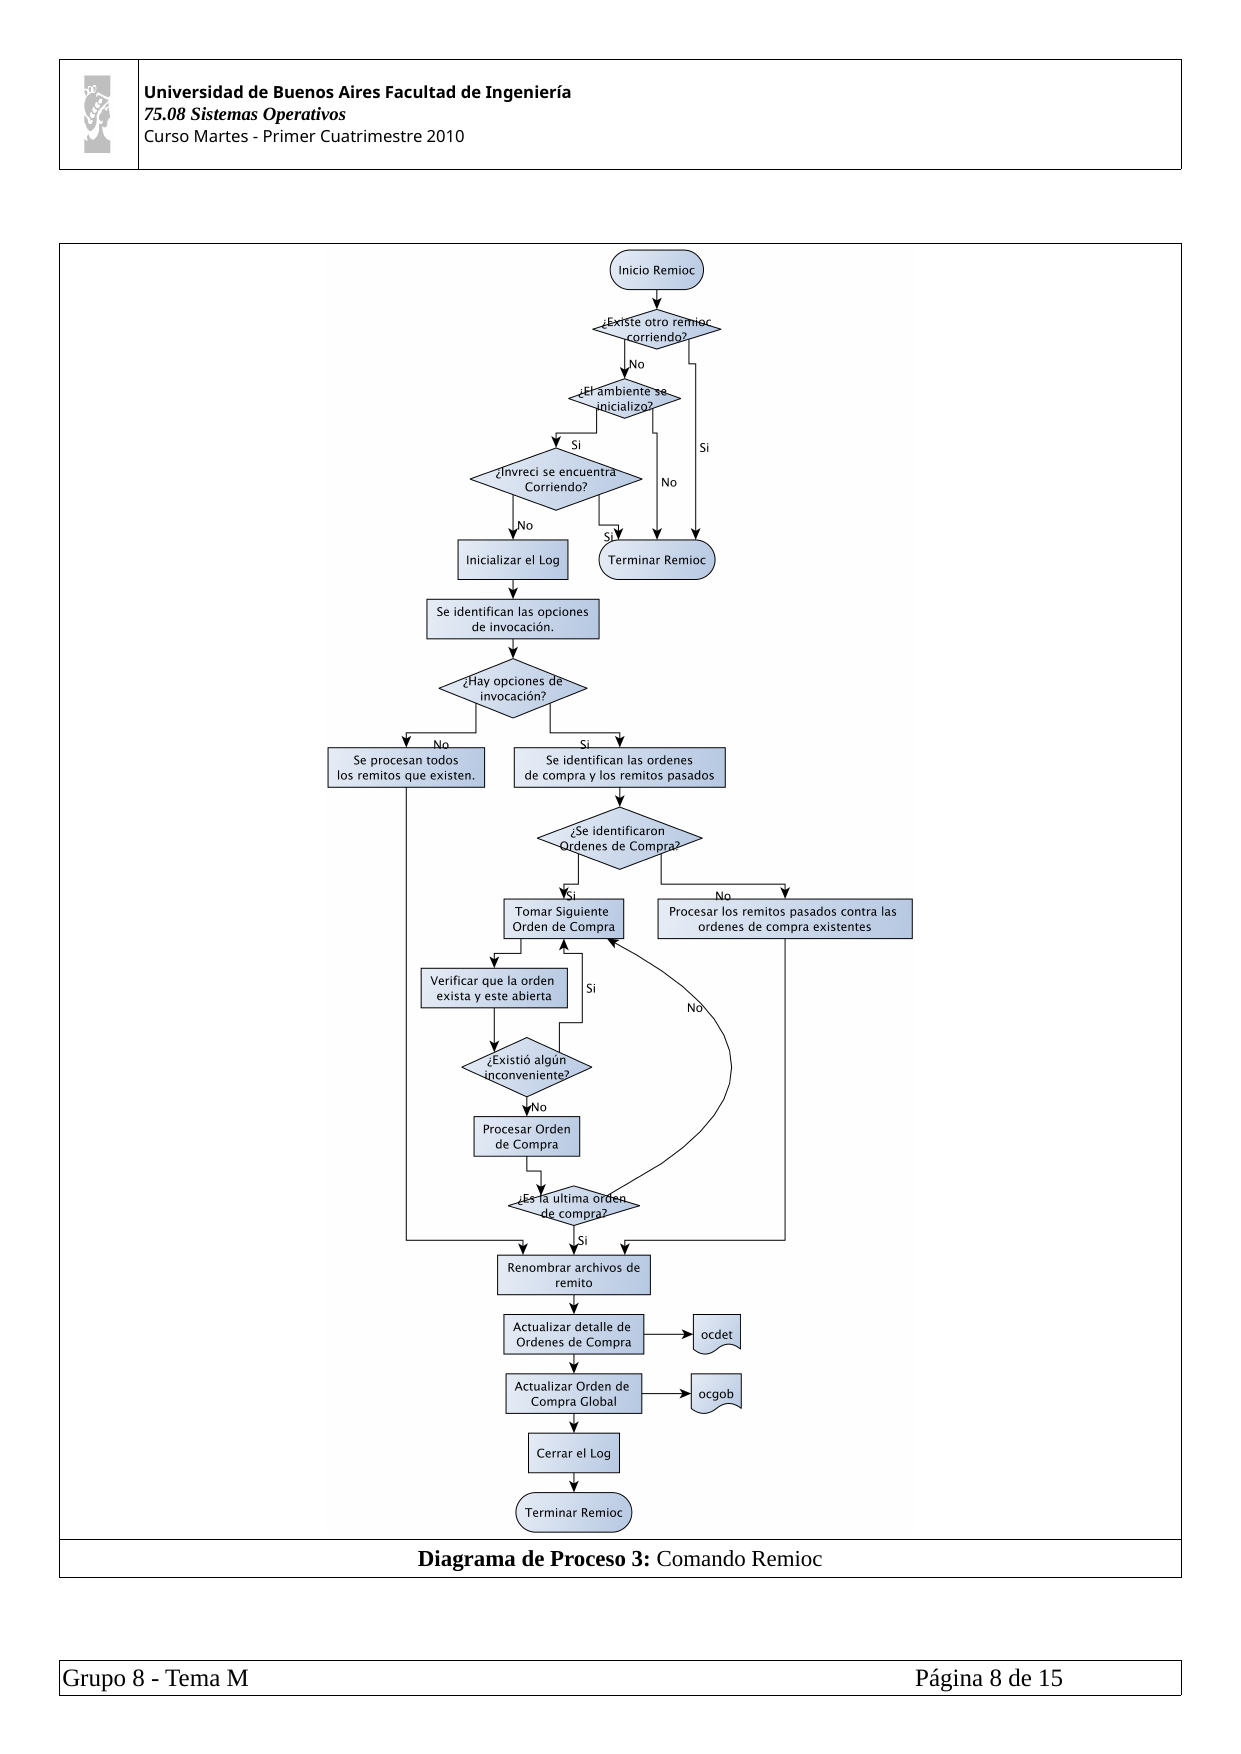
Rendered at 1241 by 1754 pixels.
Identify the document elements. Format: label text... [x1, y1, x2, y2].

picture [83, 73, 114, 155]
picture [326, 248, 915, 1534]
table_header [60, 244, 1181, 1539]
table_cell Diagrama de Proceso 3: Comando Remioc [60, 1540, 1181, 1577]
